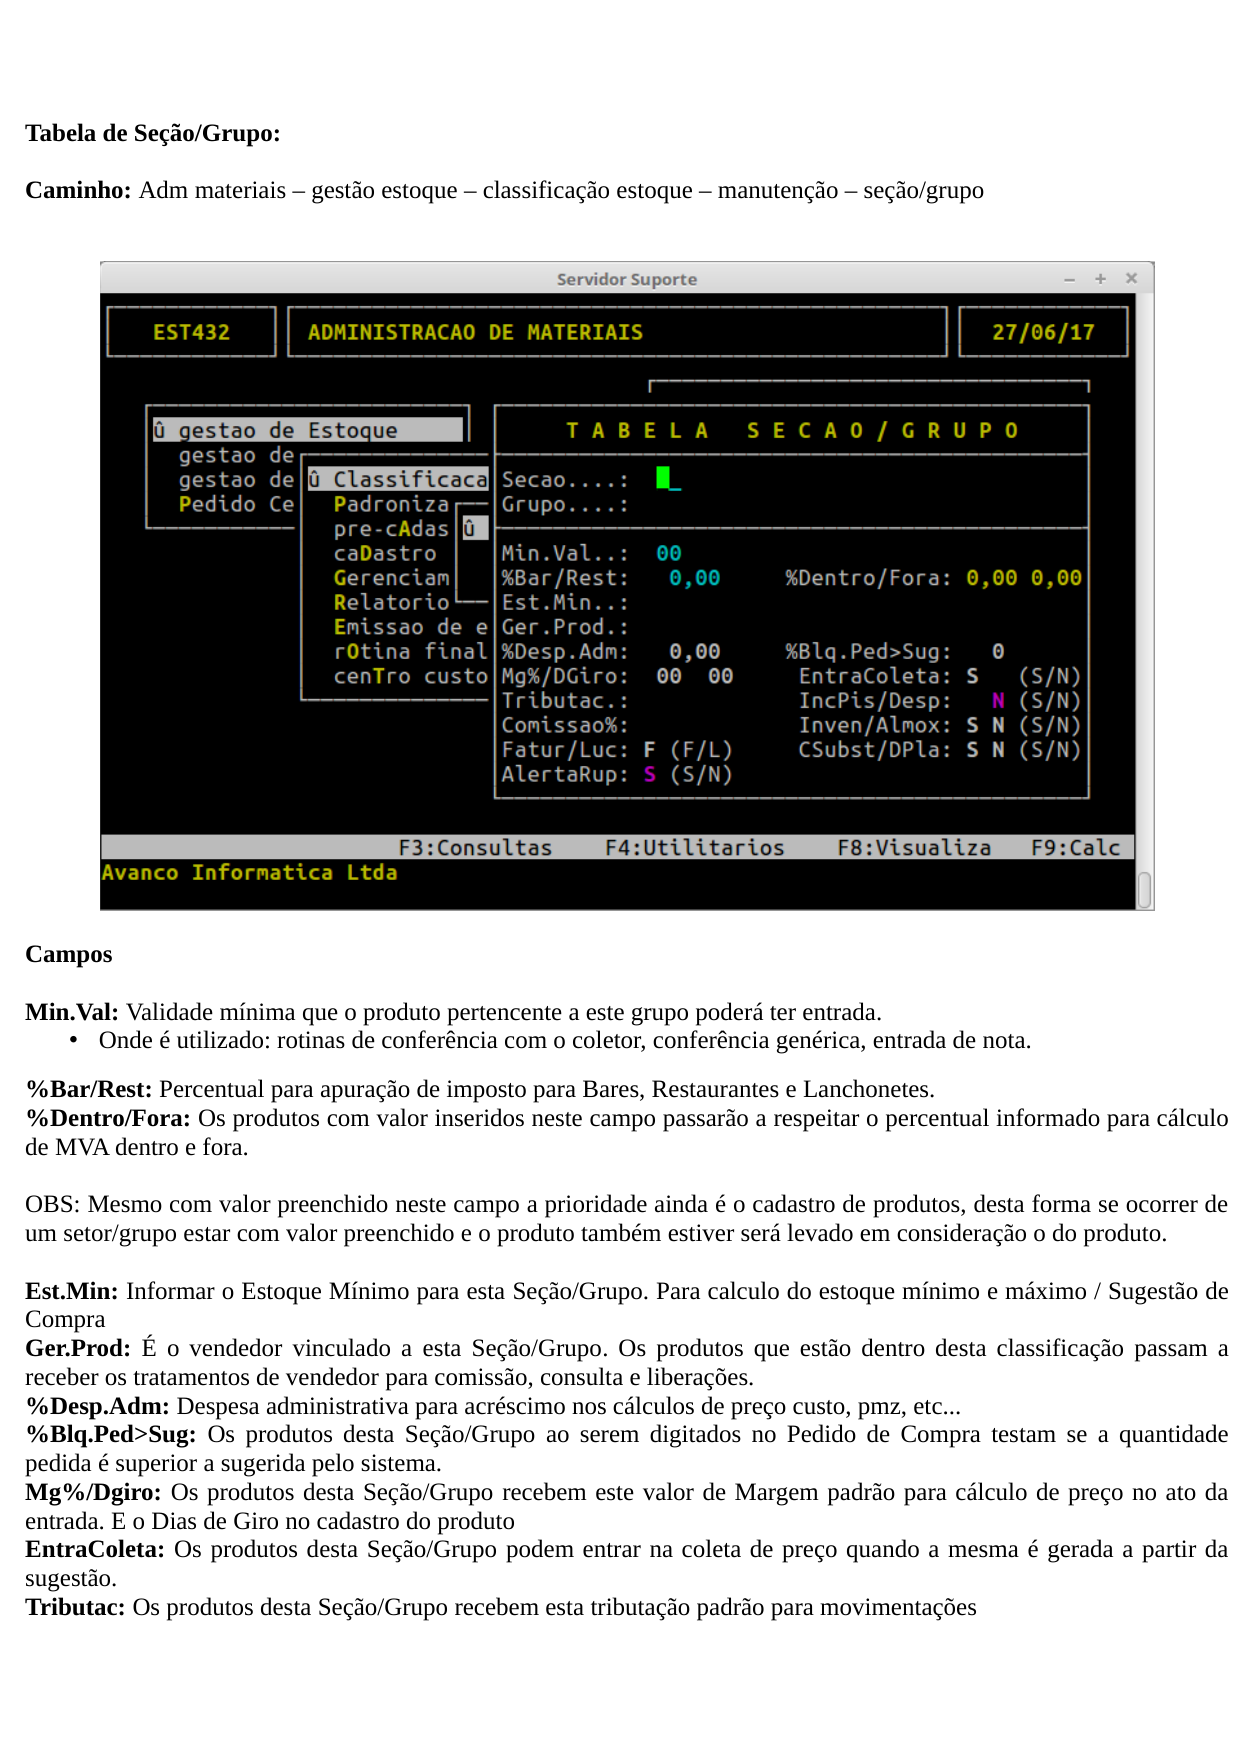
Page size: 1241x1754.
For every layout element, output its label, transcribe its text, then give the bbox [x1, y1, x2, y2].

text %Desp.Adm: Despesa administrativa para acréscimo nos cálculos de preço custo, pmz, etc... [25, 1391, 1230, 1419]
text Ger.Prod: É o vendedor vinculado a esta Seção/Grupo. Os produtos que estão dentro desta classificação passam a receber os tratamentos de vendedor para comissão, consulta e liberações. [25, 1333, 1230, 1391]
text OBS: Mesmo com valor preenchido neste campo a prioridade ainda é o cadastro de produtos, desta forma se ocorrer de um setor/grupo estar com valor preenchido e o produto também estiver será levado em consideração o do produto. [25, 1161, 1230, 1247]
text Campos [25, 939, 1230, 968]
text Est.Min: Informar o Estoque Mínimo para esta Seção/Grupo. Para calculo do estoque mínimo e máximo / Sugestão de Compra [25, 1276, 1230, 1333]
text EntraColeta: Os produtos desta Seção/Grupo podem entrar na coleta de preço quando a mesma é gerada a partir da sugestão. [25, 1534, 1230, 1592]
picture [100, 261, 1155, 911]
text %Dentro/Fora: Os produtos com valor inseridos neste campo passarão a respeitar o percentual informado para cálculo de MVA dentro e fora. [25, 1103, 1230, 1161]
text %Bar/Rest: Percentual para apuração de imposto para Bares, Restaurantes e Lanchonetes. [25, 1074, 1230, 1103]
text Min.Val: Validade mínima que o produto pertencente a este grupo poderá ter entrada. [25, 997, 1230, 1026]
text Caminho: Adm materiais – gestão estoque – classificação estoque – manutenção – seção/grupo [25, 176, 1230, 204]
text Tributac: Os produtos desta Seção/Grupo recebem esta tributação padrão para movimentações [25, 1592, 1230, 1621]
text Mg%/Dgiro: Os produtos desta Seção/Grupo recebem este valor de Margem padrão para cálculo de preço no ato da entrada. E o Dias de Giro no cadastro do produto [25, 1477, 1230, 1534]
text Tabela de Seção/Grupo: [25, 118, 1230, 147]
text %Blq.Ped>Sug: Os produtos desta Seção/Grupo ao serem digitados no Pedido de Compra testam se a quantidade pedida é superior a sugerida pelo sistema. [25, 1419, 1230, 1477]
list Onde é utilizado: rotinas de conferência com o coletor, conferência genérica, entrada de nota. [69, 1026, 1230, 1054]
